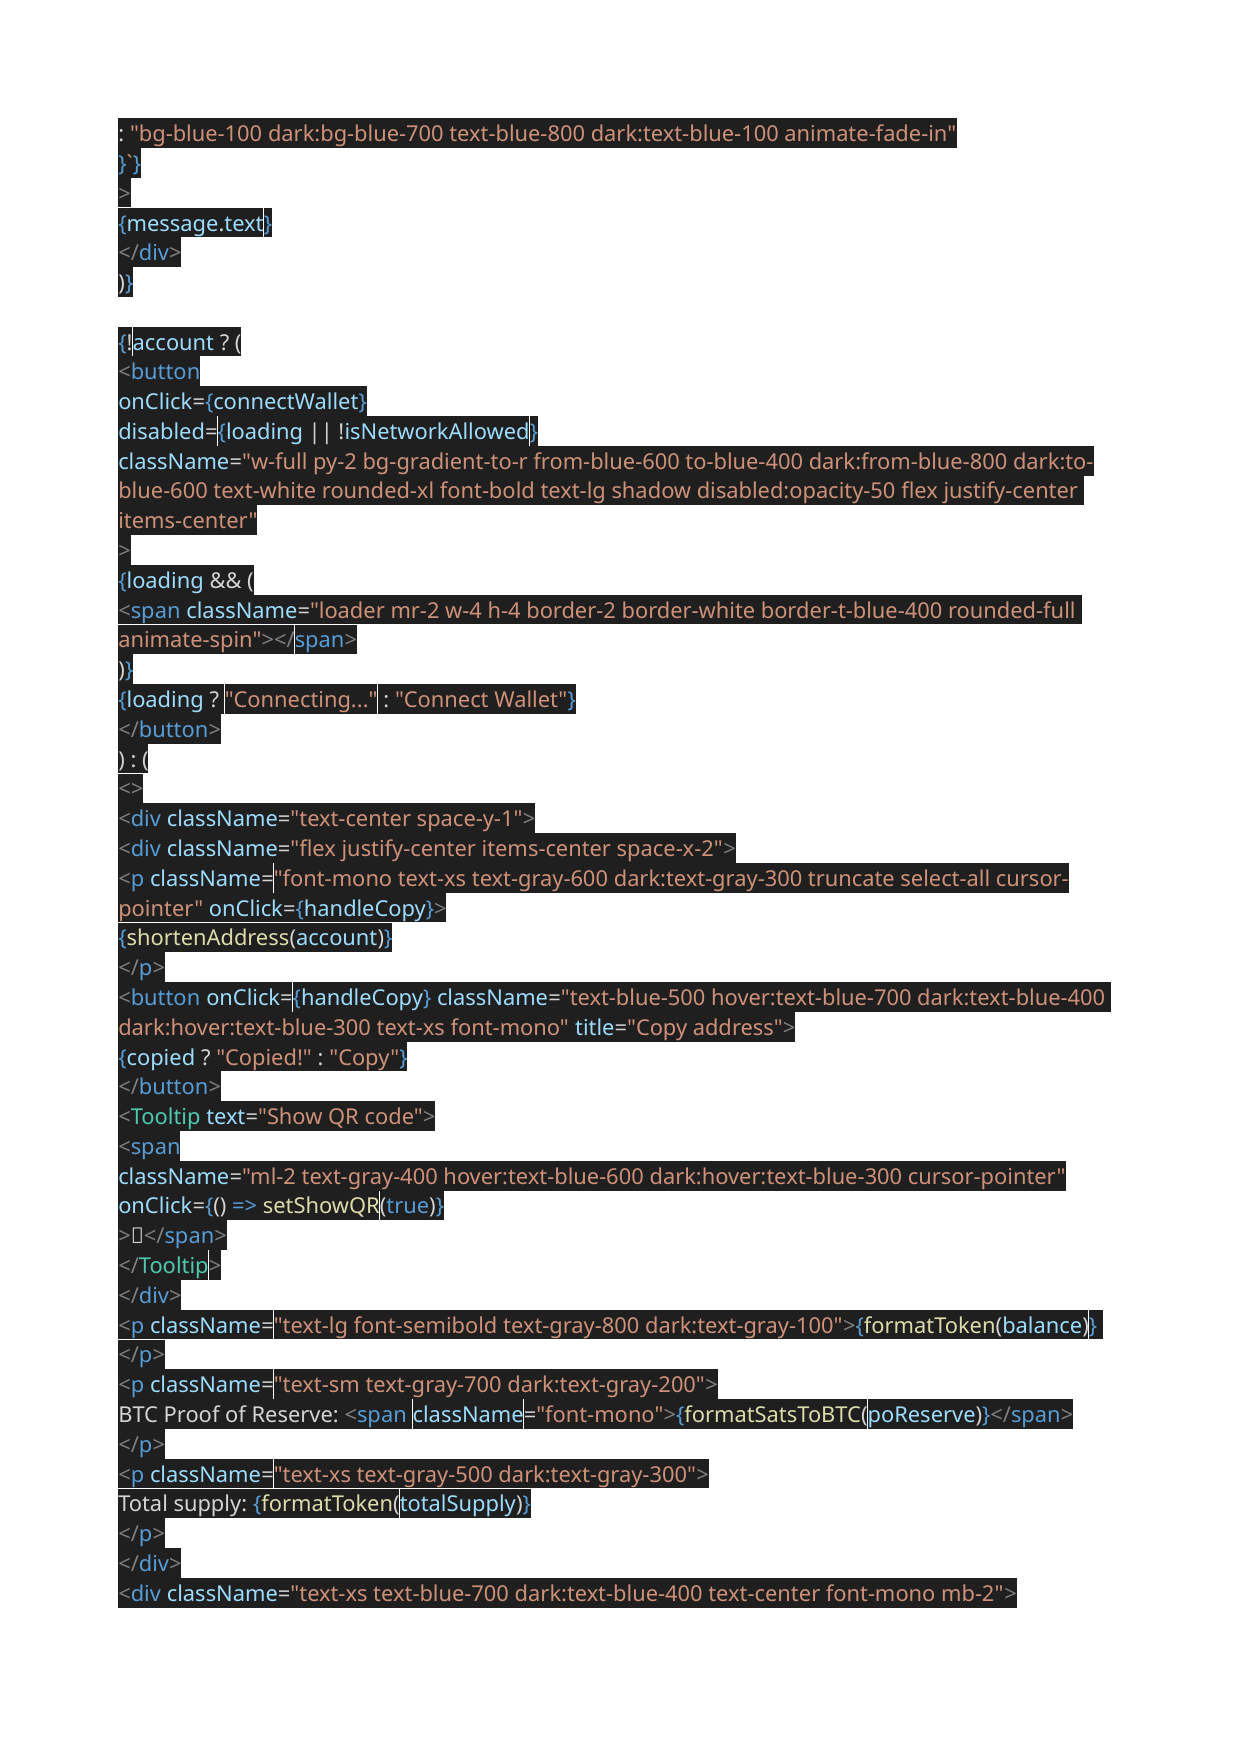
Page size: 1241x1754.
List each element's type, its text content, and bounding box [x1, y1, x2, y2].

text </p> [118, 1518, 1122, 1548]
text <p className="text-xs text-gray-500 dark:text-gray-300"> [118, 1459, 1122, 1488]
text disabled={loading || !isNetworkAllowed} [118, 416, 1122, 446]
text <button onClick={handleCopy} className="text-blue-500 hover:text-blue-700 dark:text-blue-400 dark:hover:text-blue-300 text-xs font-mono" title="Copy address"> [118, 982, 1122, 1042]
text <Tooltip text="Show QR code"> [118, 1101, 1122, 1131]
text </p> [118, 1429, 1122, 1459]
text ) : ( [118, 744, 1122, 773]
text <span [118, 1131, 1122, 1161]
text onClick={connectWallet} [118, 386, 1122, 416]
text Total supply: {formatToken(totalSupply)} [118, 1488, 1122, 1518]
text <div className="text-xs text-blue-700 dark:text-blue-400 text-center font-mono mb-2"> [118, 1578, 1122, 1608]
text <button [118, 356, 1122, 386]
text }`} [118, 148, 1122, 178]
text {!account ? ( [118, 327, 1122, 356]
text )} [118, 267, 1122, 297]
text : "bg-blue-100 dark:bg-blue-700 text-blue-800 dark:text-blue-100 animate-fade-in" [118, 118, 1122, 148]
text </Tooltip> [118, 1250, 1122, 1280]
text BTC Proof of Reserve: <span className="font-mono">{formatSatsToBTC(poReserve)}</span> [118, 1399, 1122, 1429]
text > [118, 535, 1122, 565]
text className="ml-2 text-gray-400 hover:text-blue-600 dark:hover:text-blue-300 cursor-pointer" [118, 1161, 1122, 1191]
text </div> [118, 1280, 1122, 1310]
text {loading && ( [118, 565, 1122, 595]
text <p className="text-sm text-gray-700 dark:text-gray-200"> [118, 1369, 1122, 1399]
text <div className="text-center space-y-1"> [118, 803, 1122, 833]
text <div className="flex justify-center items-center space-x-2"> [118, 833, 1122, 863]
text <p className="font-mono text-xs text-gray-600 dark:text-gray-300 truncate select-all cursor-pointer" onClick={handleCopy}> [118, 863, 1122, 922]
text className="w-full py-2 bg-gradient-to-r from-blue-600 to-blue-400 dark:from-blue-800 dark:to-blue-600 text-white rounded-xl font-bold text-lg shadow disabled:opacity-50 flex justify-center items-center" [118, 446, 1122, 535]
text </button> [118, 714, 1122, 744]
text </button> [118, 1071, 1122, 1101]
text > [118, 178, 1122, 207]
text {loading ? "Connecting..." : "Connect Wallet"} [118, 684, 1122, 714]
text </div> [118, 1548, 1122, 1578]
text )} [118, 654, 1122, 684]
text <p className="text-lg font-semibold text-gray-800 dark:text-gray-100">{formatToken(balance)} </p> [118, 1310, 1122, 1369]
text >📱</span> [118, 1220, 1122, 1250]
text </p> [118, 952, 1122, 982]
text {copied ? "Copied!" : "Copy"} [118, 1042, 1122, 1071]
text <> [118, 773, 1122, 803]
text {message.text} [118, 207, 1122, 237]
text </div> [118, 237, 1122, 267]
text onClick={() => setShowQR(true)} [118, 1191, 1122, 1220]
text {shortenAddress(account)} [118, 922, 1122, 952]
text <span className="loader mr-2 w-4 h-4 border-2 border-white border-t-blue-400 rounded-full animate-spin"></span> [118, 595, 1122, 654]
